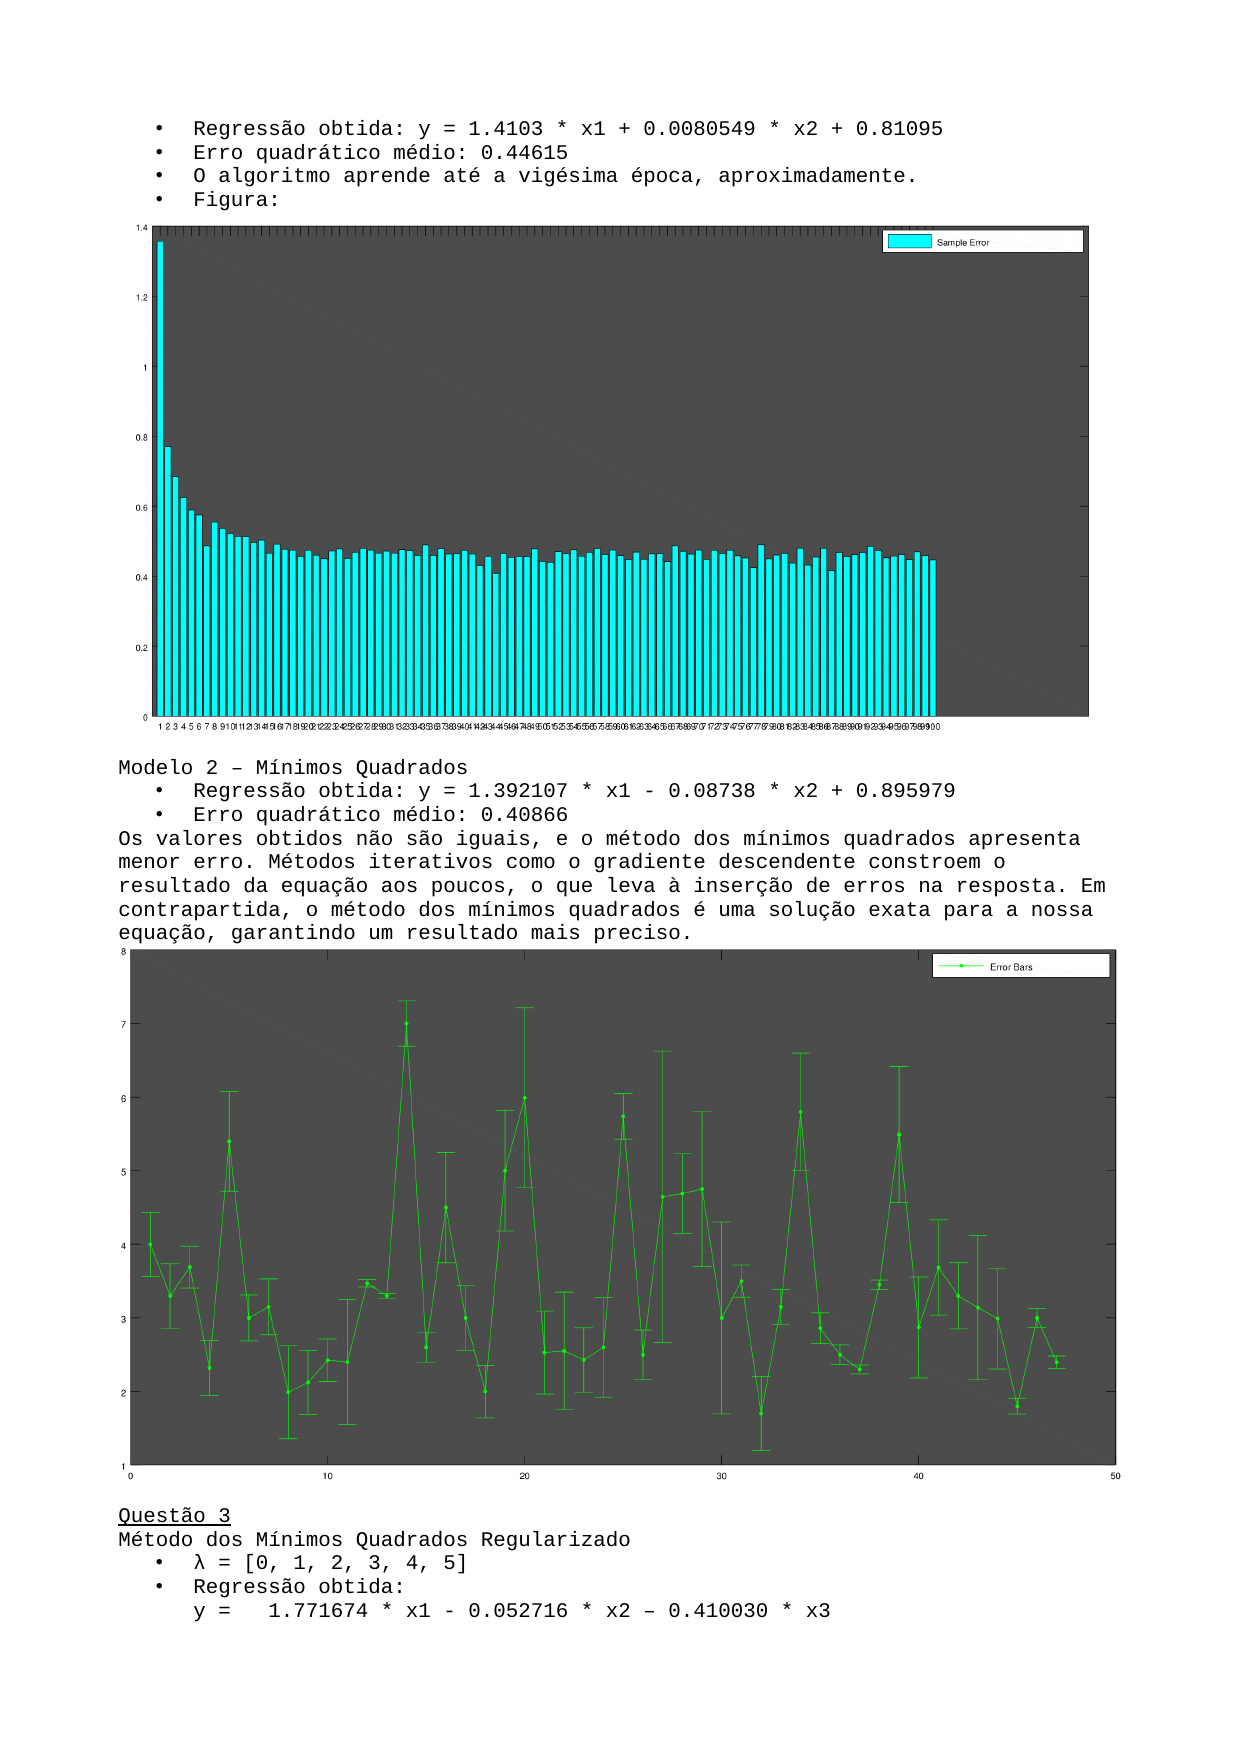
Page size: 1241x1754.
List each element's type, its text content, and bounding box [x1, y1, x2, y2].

picture [118, 946, 1123, 1482]
list λ = [0, 1, 2, 3, 4, 5] [156, 1552, 1122, 1576]
list Regressão obtida: y = 1.392107 * x1 - 0.08738 * x2 + 0.895979 [156, 780, 1122, 804]
list Erro quadrático médio: 0.40866 [156, 804, 1122, 828]
text Os valores obtidos não são iguais, e o método dos mínimos quadrados apresenta menor erro. Métodos iterativos como o gradiente descendente constroem o resultado da equação aos poucos, o que leva à inserção de erros na resposta. Em contrapartida, o método dos mínimos quadrados é uma solução exata para a nossa equação, garantindo um resultado mais preciso. [118, 828, 1122, 946]
text Modelo 2 – Mínimos Quadrados [118, 757, 1122, 780]
picture [130, 219, 1089, 734]
text Método dos Mínimos Quadrados Regularizado [118, 1529, 1122, 1552]
text Questão 3 [118, 1505, 1122, 1529]
list Regressão obtida: y = 1.771674 * x1 - 0.052716 * x2 – 0.410030 * x3 [156, 1576, 1122, 1623]
list O algoritmo aprende até a vigésima época, aproximadamente. [156, 165, 1122, 189]
list Regressão obtida: y = 1.4103 * x1 + 0.0080549 * x2 + 0.81095 [156, 118, 1122, 142]
list Erro quadrático médio: 0.44615 [156, 142, 1122, 165]
list Figura: [156, 189, 1122, 213]
